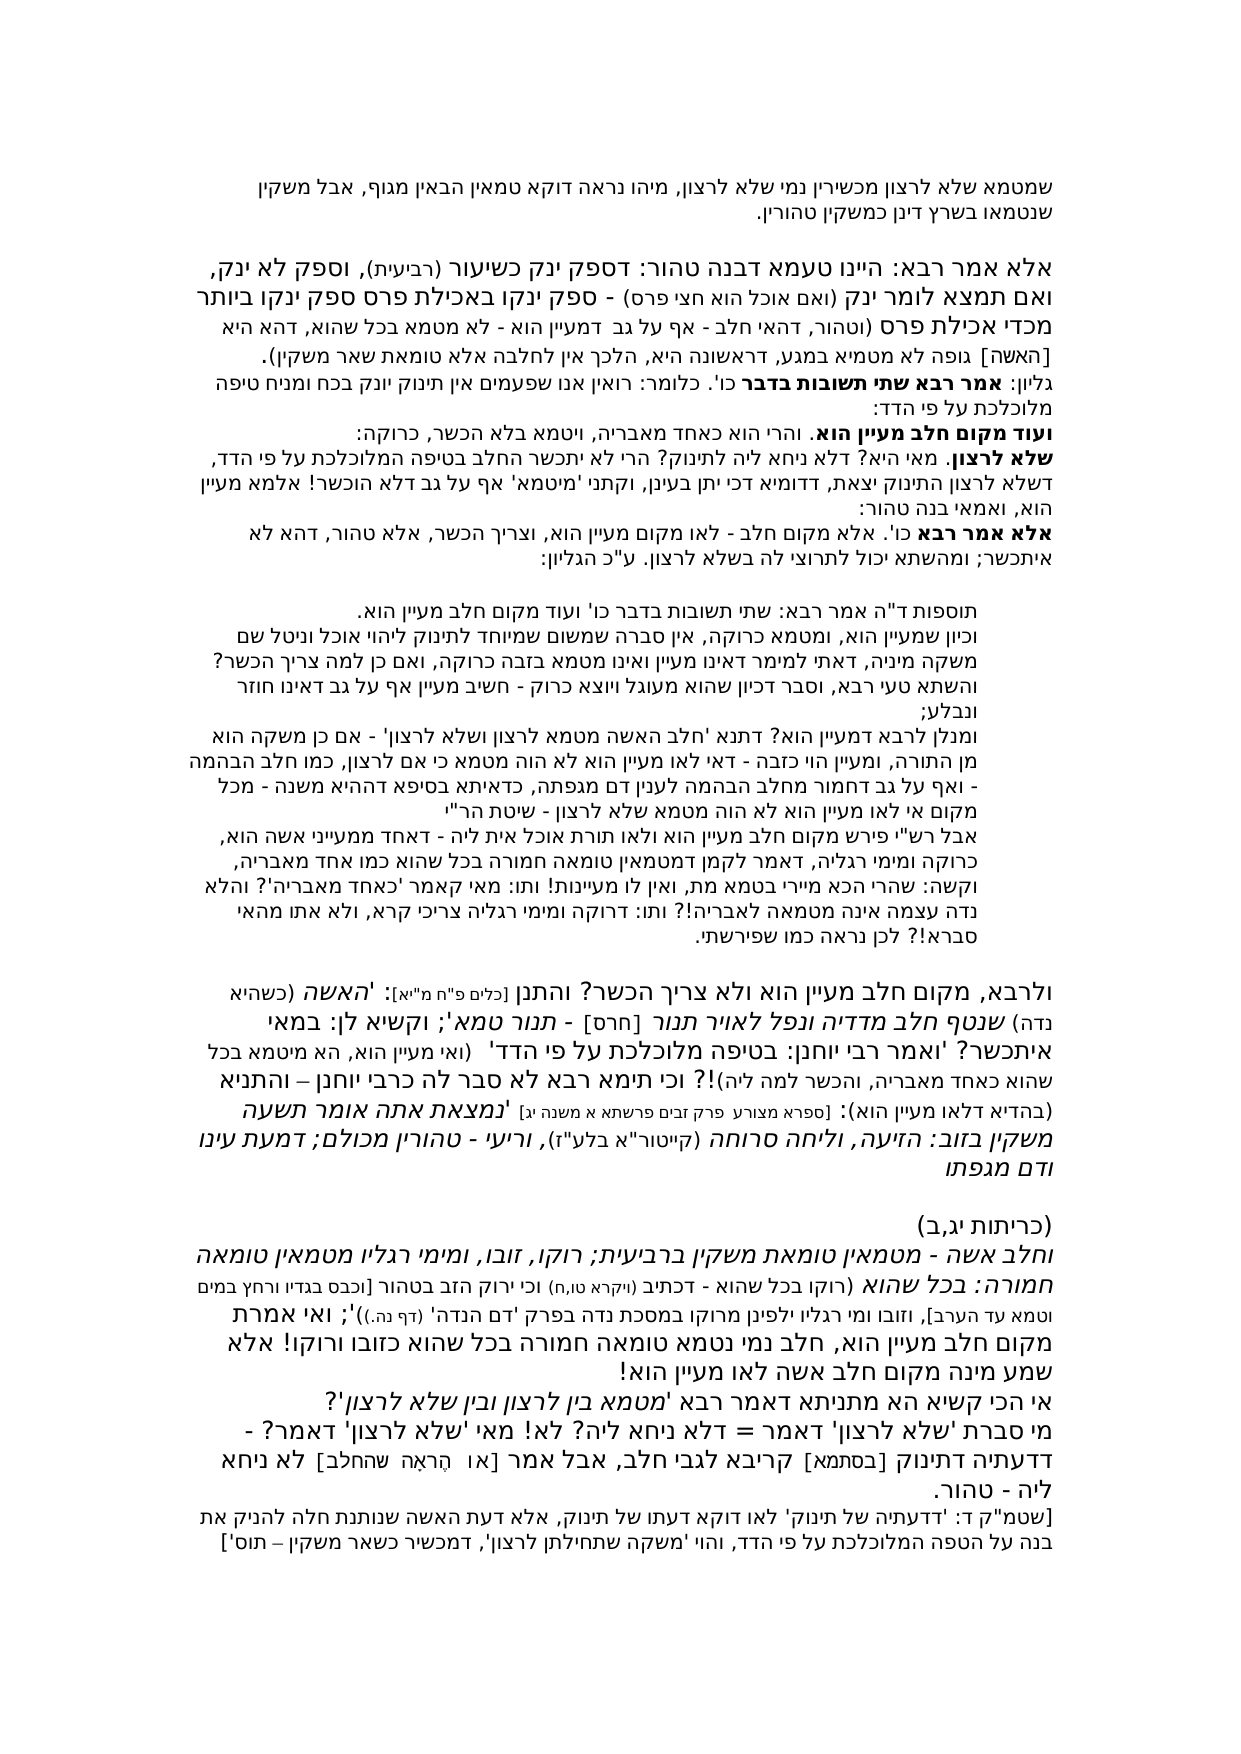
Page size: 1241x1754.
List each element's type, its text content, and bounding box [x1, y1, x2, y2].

text [שטמ"ק ד: 'דדעתיה של תינוק' לאו דוקא דעתו של תינוק, אלא דעת האשה שנותנת חלה להניק את בנה על הטפה המלוכלכת על פי הדד, והוי 'משקה שתחילתן לרצון', דמכשיר כשאר משקין – תוס'] [187, 1504, 1053, 1554]
text ומנלן לרבא דמעיין הוא? דתנא 'חלב האשה מטמא לרצון ושלא לרצון' - אם כן משקה הוא מן התורה, ומעיין הוי כזבה - דאי לאו מעיין הוא לא הוה מטמא כי אם לרצון, כמו חלב הבהמה - ואף על גב דחמור מחלב הבהמה לענין דם מגפתה, כדאיתא בסיפא דההיא משנה - מכל מקום אי לאו מעיין הוא לא הוה מטמא שלא לרצון - שיטת הר"י [187, 724, 978, 824]
text וכיון שמעיין הוא, ומטמא כרוקה, אין סברה שמשום שמיוחד לתינוק ליהוי אוכל וניטל שם משקה מיניה, דאתי למימר דאינו מעיין ואינו מטמא בזבה כרוקה, ואם כן למה צריך הכשר? [187, 624, 978, 674]
text מי סברת 'שלא לרצון' דאמר = דלא ניחא ליה? לא! מאי 'שלא לרצון' דאמר? - דדעתיה דתינוק [בסתמא] קריבא לגבי חלב, אבל אמר [או הֶראָה שהחלב] לא ניחא ליה - טהור. [187, 1416, 1053, 1504]
text ולרבא, מקום חלב מעיין הוא ולא צריך הכשר? והתנן [כלים פ"ח מ"יא]: 'האשה (כשהיא נדה) שנטף חלב מדדיה ונפל לאויר תנור [חרס] - תנור טמא'; וקשיא לן: במאי איתכשר? 'ואמר רבי יוחנן: בטיפה מלוכלכת על פי הדד' (ואי מעיין הוא, הא מיטמא בכל שהוא כאחד מאבריה, והכשר למה ליה)!? וכי תימא רבא לא סבר לה כרבי יוחנן – והתניא (בהדיא דלאו מעיין הוא): [ספרא מצורע פרק זבים פרשתא א משנה יג] 'נמצאת אתה אומר תשעה משקין בזוב: הזיעה, וליחה סרוחה (קייטור"א בלע"ז), וריעי - טהורין מכולם; דמעת עינו ודם מגפתו [187, 977, 1053, 1183]
text אבל רש"י פירש מקום חלב מעיין הוא ולאו תורת אוכל אית ליה - דאחד ממעייני אשה הוא, כרוקה ומימי רגליה, דאמר לקמן דמטמאין טומאה חמורה בכל שהוא כמו אחד מאבריה, וקשה: שהרי הכא מיירי בטמא מת, ואין לו מעיינות! ותו: מאי קאמר 'כאחד מאבריה'? והלא נדה עצמה אינה מטמאה לאבריה!? ותו: דרוקה ומימי רגליה צריכי קרא, ולא אתו מהאי סברא!? לכן נראה כמו שפירשתי. [187, 824, 978, 949]
text שמטמא שלא לרצון מכשירין נמי שלא לרצון, מיהו נראה דוקא טמאין הבאין מגוף, אבל משקין שנטמאו בשרץ דינן כמשקין טהורין. [187, 174, 1053, 224]
text תוספות ד"ה אמר רבא: שתי תשובות בדבר כו' ועוד מקום חלב מעיין הוא. [187, 599, 978, 624]
text ועוד מקום חלב מעיין הוא. והרי הוא כאחד מאבריה, ויטמא בלא הכשר, כרוקה: [187, 420, 1053, 445]
text והשתא טעי רבא, וסבר דכיון שהוא מעוגל ויוצא כרוק - חשיב מעיין אף על גב דאינו חוזר ונבלע; [187, 674, 978, 724]
text שלא לרצון. מאי היא? דלא ניחא ליה לתינוק? הרי לא יתכשר החלב בטיפה המלוכלכת על פי הדד, דשלא לרצון התינוק יצאת, דדומיא דכי יתן בעינן, וקתני 'מיטמא' אף על גב דלא הוכשר! אלמא מעיין הוא, ואמאי בנה טהור: [187, 445, 1053, 520]
text אי הכי קשיא הא מתניתא דאמר רבא 'מטמא בין לרצון ובין שלא לרצון'? [187, 1387, 1053, 1416]
text אלא אמר רבא כו'. אלא מקום חלב - לאו מקום מעיין הוא, וצריך הכשר, אלא טהור, דהא לא איתכשר; ומהשתא יכול לתרוצי לה בשלא לרצון. ע"כ הגליון: [187, 520, 1053, 570]
text גליון: אמר רבא שתי תשובות בדבר כו'. כלומר: רואין אנו שפעמים אין תינוק יונק בכח ומניח טיפה מלוכלכת על פי הדד: [187, 370, 1053, 420]
text וחלב אשה - מטמאין טומאת משקין ברביעית; רוקו, זובו, ומימי רגליו מטמאין טומאה חמורה: בכל שהוא (רוקו בכל שהוא - דכתיב (ויקרא טו,ח) וכי ירוק הזב בטהור [וכבס בגדיו ורחץ במים וטמא עד הערב], וזובו ומי רגליו ילפינן מרוקו במסכת נדה בפרק 'דם הנדה' (דף נה.))'; ואי אמרת מקום חלב מעיין הוא, חלב נמי נטמא טומאה חמורה בכל שהוא כזובו ורוקו! אלא שמע מינה מקום חלב אשה לאו מעיין הוא! [187, 1241, 1053, 1387]
text אלא אמר רבא: היינו טעמא דבנה טהור: דספק ינק כשיעור (רביעית), וספק לא ינק, ואם תמצא לומר ינק (ואם אוכל הוא חצי פרס) - ספק ינקו באכילת פרס ספק ינקו ביותר מכדי אכילת פרס (וטהור, דהאי חלב - אף על גב דמעיין הוא - לא מטמא בכל שהוא, דהא היא [האשה] גופה לא מטמיא במגע, דראשונה היא, הלכך אין לחלבה אלא טומאת שאר משקין). [187, 253, 1053, 370]
text (כריתות יג,ב) [187, 1211, 1053, 1241]
